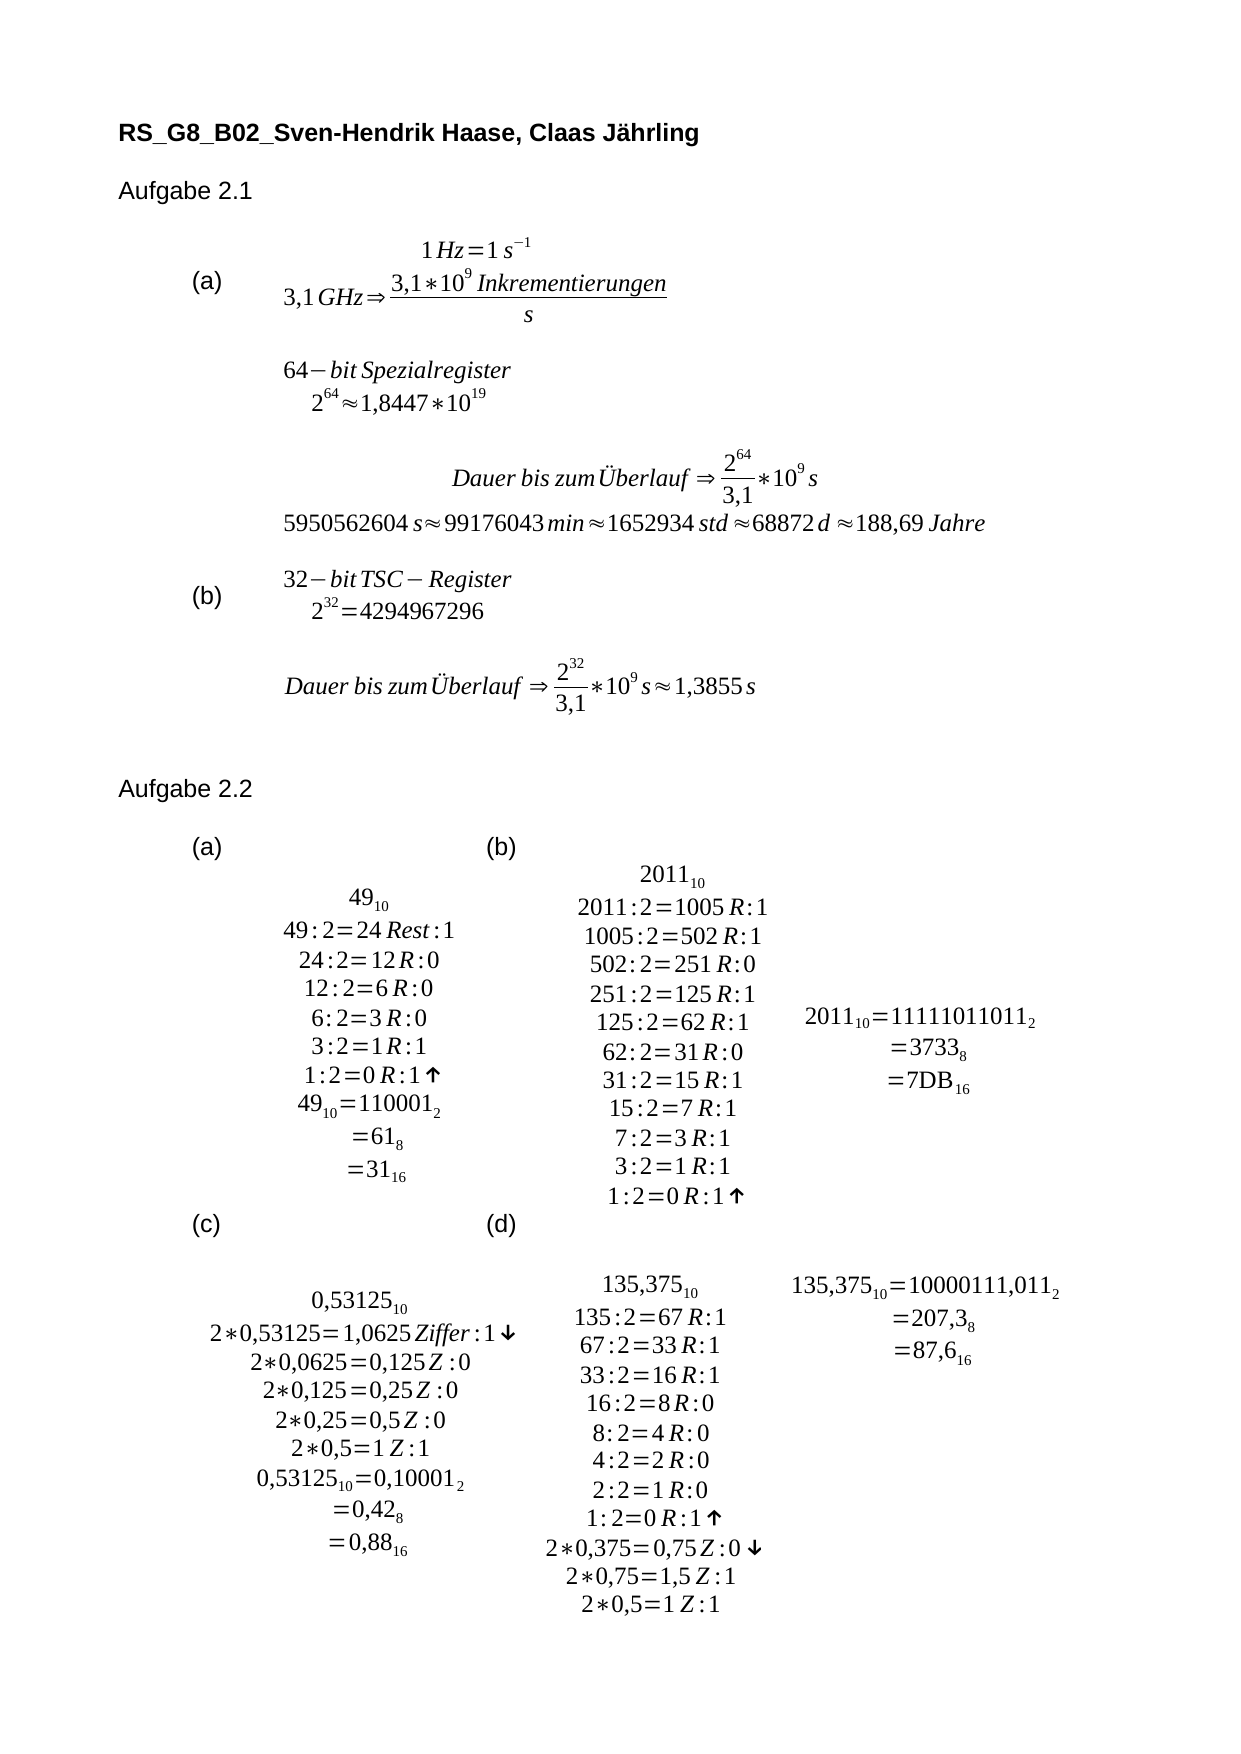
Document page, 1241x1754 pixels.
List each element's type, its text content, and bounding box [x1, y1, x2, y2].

text (b) [118, 566, 1122, 625]
text Aufgabe 2.1 [118, 176, 1122, 204]
text Aufgabe 2.2 [118, 774, 1122, 803]
text (a) [118, 233, 1122, 328]
text (c) (d) [118, 1209, 1122, 1238]
text RS_G8_B02_Sven-Hendrik Haase, Claas Jährling [118, 118, 1122, 147]
text (a) (b) [118, 832, 1122, 860]
